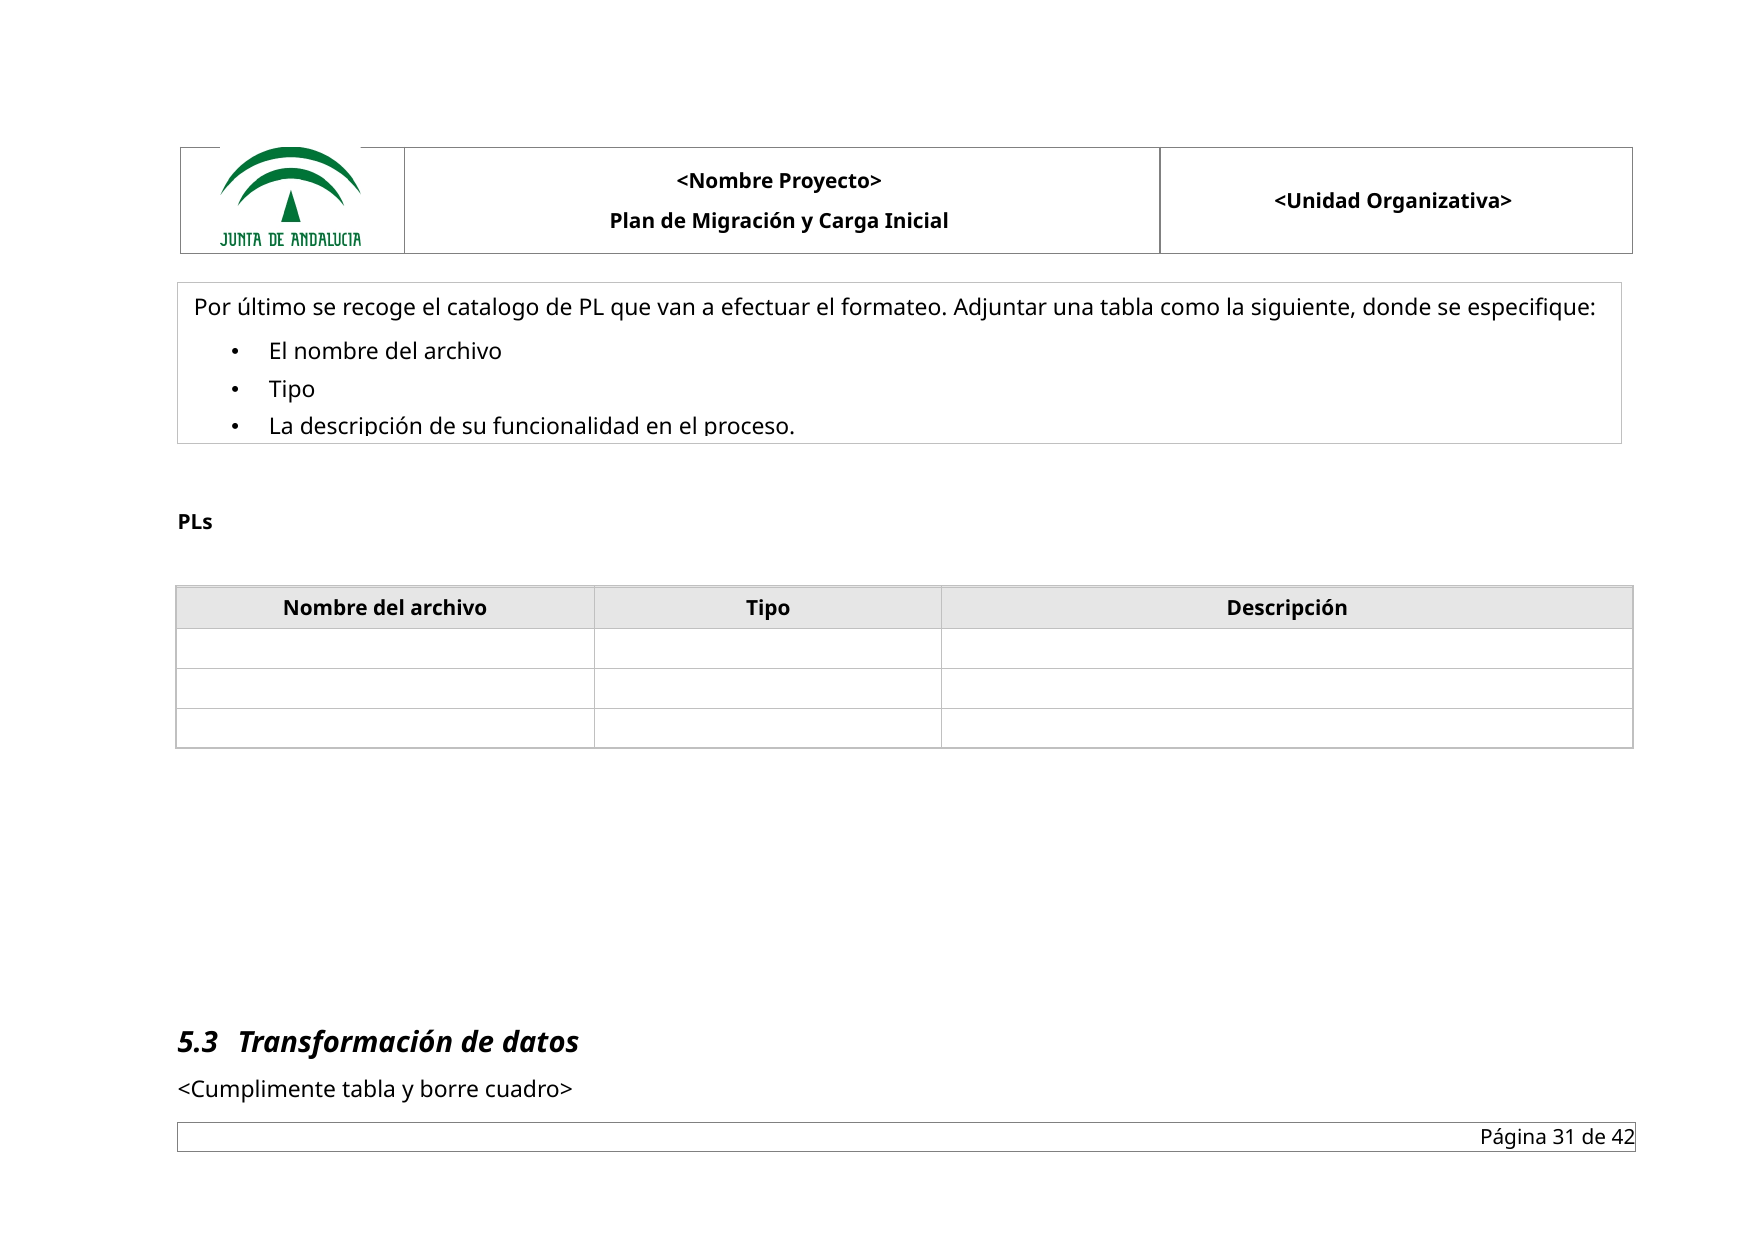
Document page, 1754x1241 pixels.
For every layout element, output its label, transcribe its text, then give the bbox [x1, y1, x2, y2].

text Por último se recoge el catalogo de PL que van a efectuar el formateo. Adjuntar una tabla como la siguiente, donde se especifique: [194, 291, 1606, 322]
table_cell [595, 629, 941, 668]
subtitle Transformación de datos [177, 1021, 1636, 1061]
table_cell [942, 669, 1632, 707]
table_cell [595, 669, 941, 707]
table_header Nombre del archivo [177, 588, 594, 628]
list La descripción de su funcionalidad en el proceso. [231, 410, 1606, 435]
table_cell [177, 709, 594, 747]
list El nombre del archivo [231, 335, 1606, 366]
table_cell [942, 709, 1632, 747]
table_cell [177, 629, 594, 668]
list Tipo [231, 372, 1606, 404]
table_header Descripción [942, 588, 1632, 628]
table_cell [595, 709, 941, 747]
table_cell [942, 629, 1632, 668]
text <Cumplimente tabla y borre cuadro> [177, 1073, 1636, 1104]
table_cell [177, 669, 594, 707]
table_header Tipo [595, 588, 941, 628]
text PLs [177, 507, 1636, 535]
